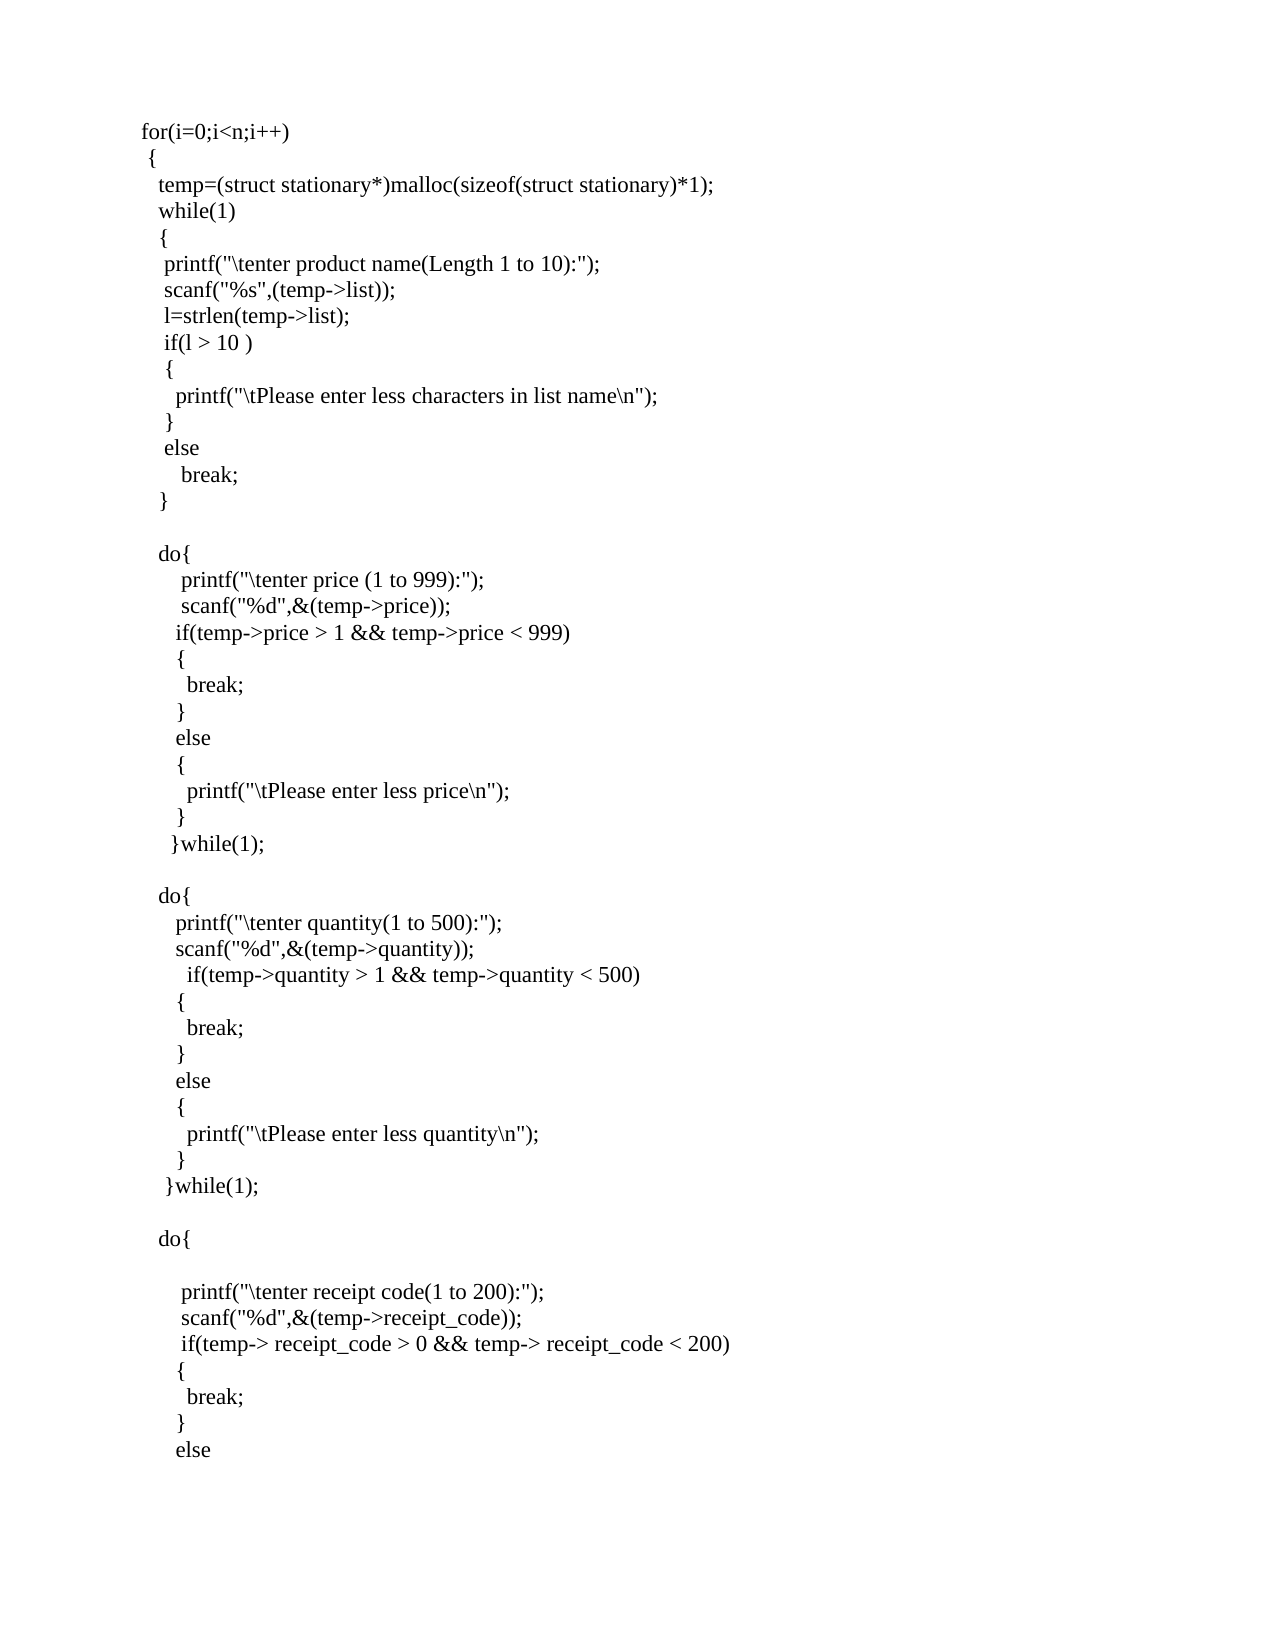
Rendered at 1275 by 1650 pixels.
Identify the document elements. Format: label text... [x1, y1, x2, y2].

text { [118, 144, 1157, 171]
text else [118, 1436, 1157, 1462]
text printf("\tenter product name(Length 1 to 10):"); [118, 250, 1157, 276]
text do{ [118, 540, 1157, 566]
text printf("\tPlease enter less quantity\n"); [118, 1119, 1157, 1146]
text if(temp-> receipt_code > 0 && temp-> receipt_code < 200) [118, 1330, 1157, 1357]
text if(temp->quantity > 1 && temp->quantity < 500) [118, 961, 1157, 988]
text }while(1); [118, 830, 1157, 856]
text while(1) [118, 197, 1157, 223]
text l=strlen(temp->list); [118, 303, 1157, 329]
text break; [118, 1014, 1157, 1041]
text do{ [118, 882, 1157, 909]
text { [118, 223, 1157, 250]
text printf("\tenter quantity(1 to 500):"); [118, 909, 1157, 935]
text break; [118, 1383, 1157, 1409]
text { [118, 751, 1157, 777]
text printf("\tenter price (1 to 999):"); [118, 566, 1157, 592]
text else [118, 1067, 1157, 1093]
text if(l > 10 ) [118, 329, 1157, 355]
text break; [118, 461, 1157, 487]
text temp=(struct stationary*)malloc(sizeof(struct stationary)*1); [118, 171, 1157, 197]
text scanf("%s",(temp->list)); [118, 276, 1157, 303]
text } [118, 1041, 1157, 1067]
text do{ [118, 1225, 1157, 1251]
text printf("\tPlease enter less price\n"); [118, 777, 1157, 803]
text scanf("%d",&(temp->quantity)); [118, 935, 1157, 961]
text } [118, 698, 1157, 724]
text printf("\tenter receipt code(1 to 200):"); [118, 1278, 1157, 1304]
text } [118, 487, 1157, 513]
text break; [118, 672, 1157, 698]
text } [118, 1409, 1157, 1436]
text { [118, 988, 1157, 1014]
text else [118, 434, 1157, 461]
text printf("\tPlease enter less characters in list name\n"); [118, 382, 1157, 408]
text if(temp->price > 1 && temp->price < 999) [118, 619, 1157, 645]
text } [118, 1146, 1157, 1172]
text { [118, 1357, 1157, 1383]
text scanf("%d",&(temp->price)); [118, 592, 1157, 619]
text scanf("%d",&(temp->receipt_code)); [118, 1304, 1157, 1330]
text { [118, 1093, 1157, 1119]
text { [118, 645, 1157, 672]
text else [118, 724, 1157, 751]
text }while(1); [118, 1172, 1157, 1199]
text } [118, 408, 1157, 434]
text { [118, 355, 1157, 382]
text } [118, 803, 1157, 830]
text for(i=0;i<n;i++) [118, 118, 1157, 144]
